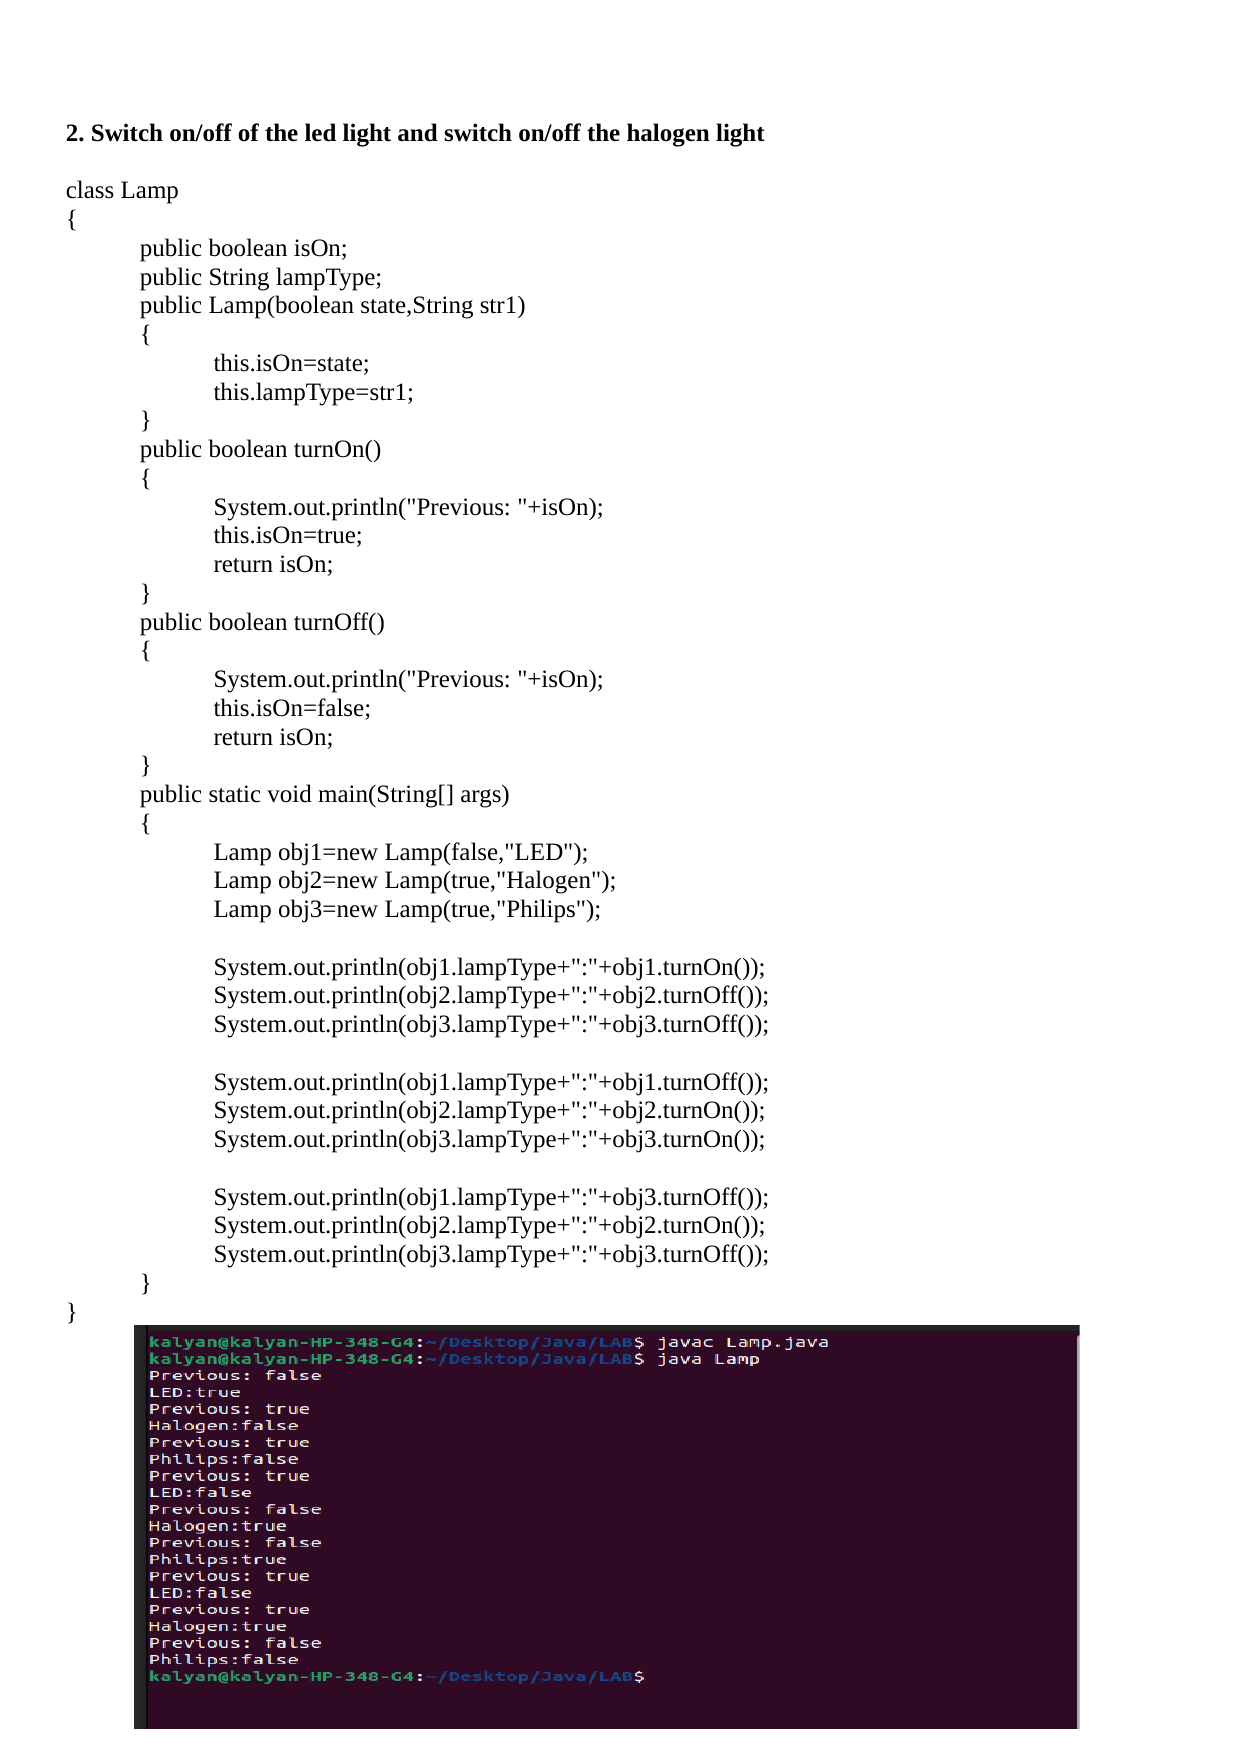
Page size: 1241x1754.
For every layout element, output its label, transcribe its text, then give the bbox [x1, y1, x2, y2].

text this.isOn=true; [66, 521, 1194, 549]
text this.isOn=false; [66, 693, 1194, 722]
text } [66, 406, 1194, 434]
picture [134, 1325, 1080, 1729]
text System.out.println(obj3.lampType+":"+obj3.turnOff()); [66, 1009, 1194, 1038]
text { [66, 808, 1194, 837]
text public Lamp(boolean state,String str1) [66, 291, 1194, 319]
text } [66, 578, 1194, 607]
text { [66, 636, 1194, 664]
text System.out.println(obj1.lampType+":"+obj1.turnOn()); [66, 952, 1194, 981]
text public String lampType; [66, 262, 1194, 291]
text System.out.println(obj1.lampType+":"+obj1.turnOff()); [66, 1067, 1194, 1096]
text this.lampType=str1; [66, 377, 1194, 406]
text Lamp obj3=new Lamp(true,"Philips"); [66, 894, 1194, 923]
text } [66, 1268, 1194, 1297]
text public boolean isOn; [66, 233, 1194, 262]
text 2. Switch on/off of the led light and switch on/off the halogen light [66, 118, 1194, 147]
text System.out.println(obj3.lampType+":"+obj3.turnOff()); [66, 1239, 1194, 1268]
text System.out.println(obj1.lampType+":"+obj3.turnOff()); [66, 1182, 1194, 1211]
text { [66, 319, 1194, 348]
text return isOn; [66, 722, 1194, 751]
text public static void main(String[] args) [66, 779, 1194, 808]
text public boolean turnOff() [66, 607, 1194, 636]
text System.out.println("Previous: "+isOn); [66, 492, 1194, 521]
text Lamp obj2=new Lamp(true,"Halogen"); [66, 866, 1194, 894]
text System.out.println(obj3.lampType+":"+obj3.turnOn()); [66, 1124, 1194, 1153]
text public boolean turnOn() [66, 434, 1194, 463]
text Lamp obj1=new Lamp(false,"LED"); [66, 837, 1194, 866]
text { [66, 204, 1194, 233]
text System.out.println(obj2.lampType+":"+obj2.turnOff()); [66, 981, 1194, 1009]
text System.out.println("Previous: "+isOn); [66, 664, 1194, 693]
text System.out.println(obj2.lampType+":"+obj2.turnOn()); [66, 1096, 1194, 1124]
text } [66, 1297, 1194, 1326]
text } [66, 751, 1194, 779]
text System.out.println(obj2.lampType+":"+obj2.turnOn()); [66, 1211, 1194, 1239]
text class Lamp [66, 176, 1194, 204]
text return isOn; [66, 549, 1194, 578]
text this.isOn=state; [66, 348, 1194, 377]
text { [66, 463, 1194, 492]
